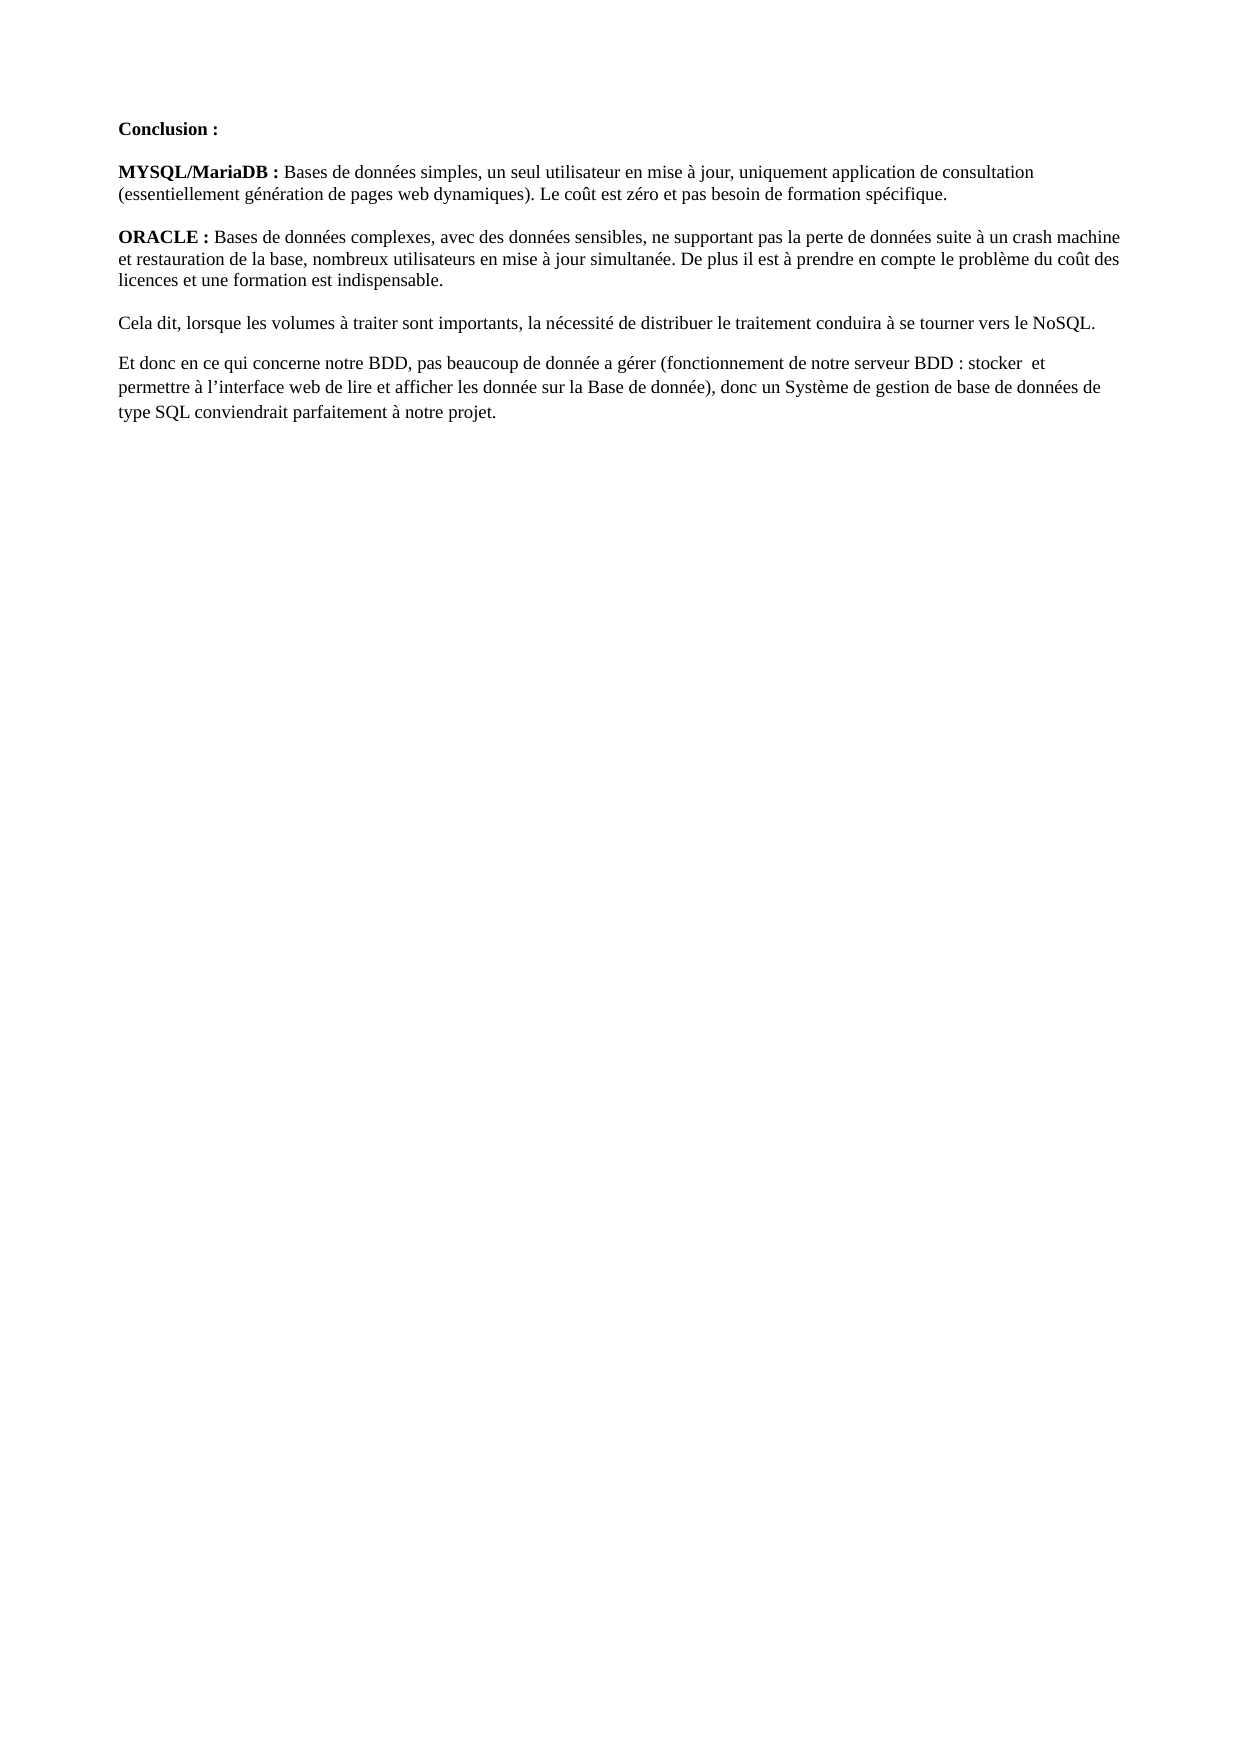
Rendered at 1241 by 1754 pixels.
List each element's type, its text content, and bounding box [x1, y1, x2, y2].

text ORACLE : Bases de données complexes, avec des données sensibles, ne supportant pas la perte de données suite à un crash machine et restauration de la base, nombreux utilisateurs en mise à jour simultanée. De plus il est à prendre en compte le problème du coût des licences et une formation est indispensable. [118, 226, 1122, 291]
text MYSQL/MariaDB : Bases de données simples, un seul utilisateur en mise à jour, uniquement application de consultation (essentiellement génération de pages web dynamiques). Le coût est zéro et pas besoin de formation spécifique. [118, 161, 1122, 204]
text Conclusion : [118, 118, 1122, 140]
text Et donc en ce qui concerne notre BDD, pas beaucoup de donnée a gérer (fonctionnement de notre serveur BDD : stocker et permettre à l’interface web de lire et afficher les donnée sur la Base de donnée), donc un Système de gestion de base de données de type SQL conviendrait parfaitement à notre projet. [118, 352, 1122, 423]
text Cela dit, lorsque les volumes à traiter sont importants, la nécessité de distribuer le traitement conduira à se tourner vers le NoSQL. [118, 312, 1122, 334]
